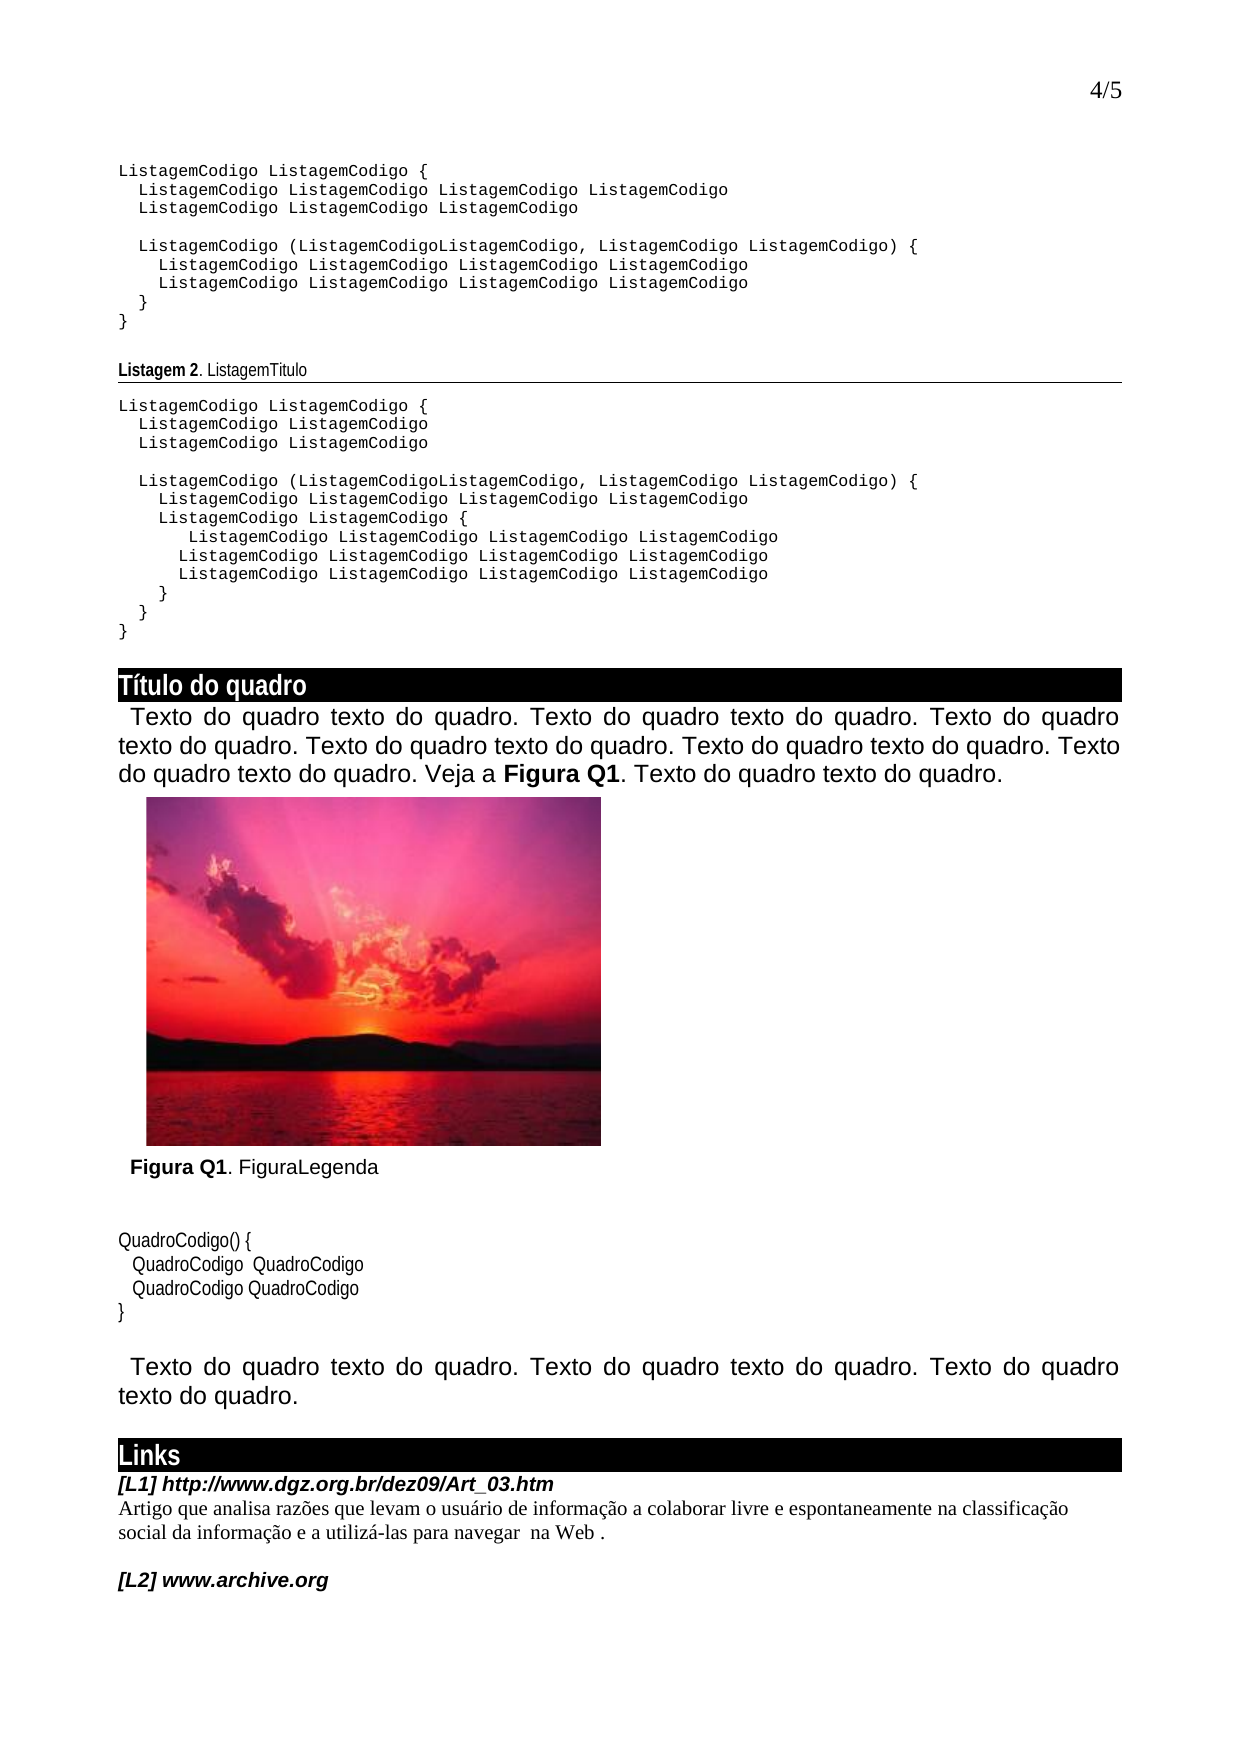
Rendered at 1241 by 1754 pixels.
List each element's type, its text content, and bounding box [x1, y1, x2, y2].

list ListagemCodigo ListagemCodigo ListagemCodigo ListagemCodigo [118, 546, 1122, 565]
list ListagemCodigo ListagemCodigo [118, 415, 1122, 433]
list ListagemCodigo ListagemCodigo ListagemCodigo ListagemCodigo [118, 490, 1122, 508]
list ListagemCodigo (ListagemCodigoListagemCodigo, ListagemCodigo ListagemCodigo) { [118, 236, 1122, 255]
list ListagemCodigo (ListagemCodigoListagemCodigo, ListagemCodigo ListagemCodigo) { [118, 471, 1122, 490]
list ListagemCodigo ListagemCodigo ListagemCodigo ListagemCodigo [118, 274, 1122, 292]
text Figura Q1. FiguraLegenda [118, 1155, 1122, 1179]
text } [118, 1299, 1122, 1323]
list } [118, 583, 1122, 602]
list } [118, 621, 1122, 640]
picture [146, 797, 601, 1146]
list ListagemCodigo ListagemCodigo { [118, 161, 1122, 180]
list } [118, 292, 1122, 311]
list ListagemCodigo ListagemCodigo { [118, 396, 1122, 415]
text QuadroCodigo() { [118, 1228, 1122, 1252]
list ListagemCodigo ListagemCodigo ListagemCodigo ListagemCodigo [118, 180, 1122, 199]
list ListagemCodigo ListagemCodigo ListagemCodigo ListagemCodigo [118, 255, 1122, 274]
text Links [118, 1438, 1122, 1472]
list ListagemCodigo ListagemCodigo ListagemCodigo [118, 199, 1122, 217]
list ListagemCodigo ListagemCodigo ListagemCodigo ListagemCodigo [118, 565, 1122, 583]
text QuadroCodigo QuadroCodigo [118, 1252, 1122, 1276]
text Título do quadro [118, 668, 1122, 702]
list } [118, 602, 1122, 621]
list ListagemCodigo ListagemCodigo { [118, 508, 1122, 527]
text [L1] http://www.dgz.org.br/dez09/Art_03.htm [118, 1472, 1122, 1496]
list Listagem 2. ListagemTitulo [118, 359, 1122, 382]
list ListagemCodigo ListagemCodigo ListagemCodigo ListagemCodigo [118, 527, 1122, 546]
text QuadroCodigo QuadroCodigo [118, 1276, 1122, 1299]
text Texto do quadro texto do quadro. Texto do quadro texto do quadro. Texto do quadro texto do quadro. Texto do quadro texto do quadro. Texto do quadro texto do quadro. Texto do quadro texto do quadro. Veja a Figura Q1. Texto do quadro texto do quadro. [118, 702, 1122, 788]
text Artigo que analisa razões que levam o usuário de informação a colaborar livre e espontaneamente na classificação social da informação e a utilizá-las para navegar na Web . [118, 1496, 1122, 1544]
text Texto do quadro texto do quadro. Texto do quadro texto do quadro. Texto do quadro texto do quadro. [118, 1352, 1122, 1410]
list } [118, 311, 1122, 330]
list ListagemCodigo ListagemCodigo [118, 433, 1122, 452]
text [L2] www.archive.org [118, 1568, 1122, 1592]
